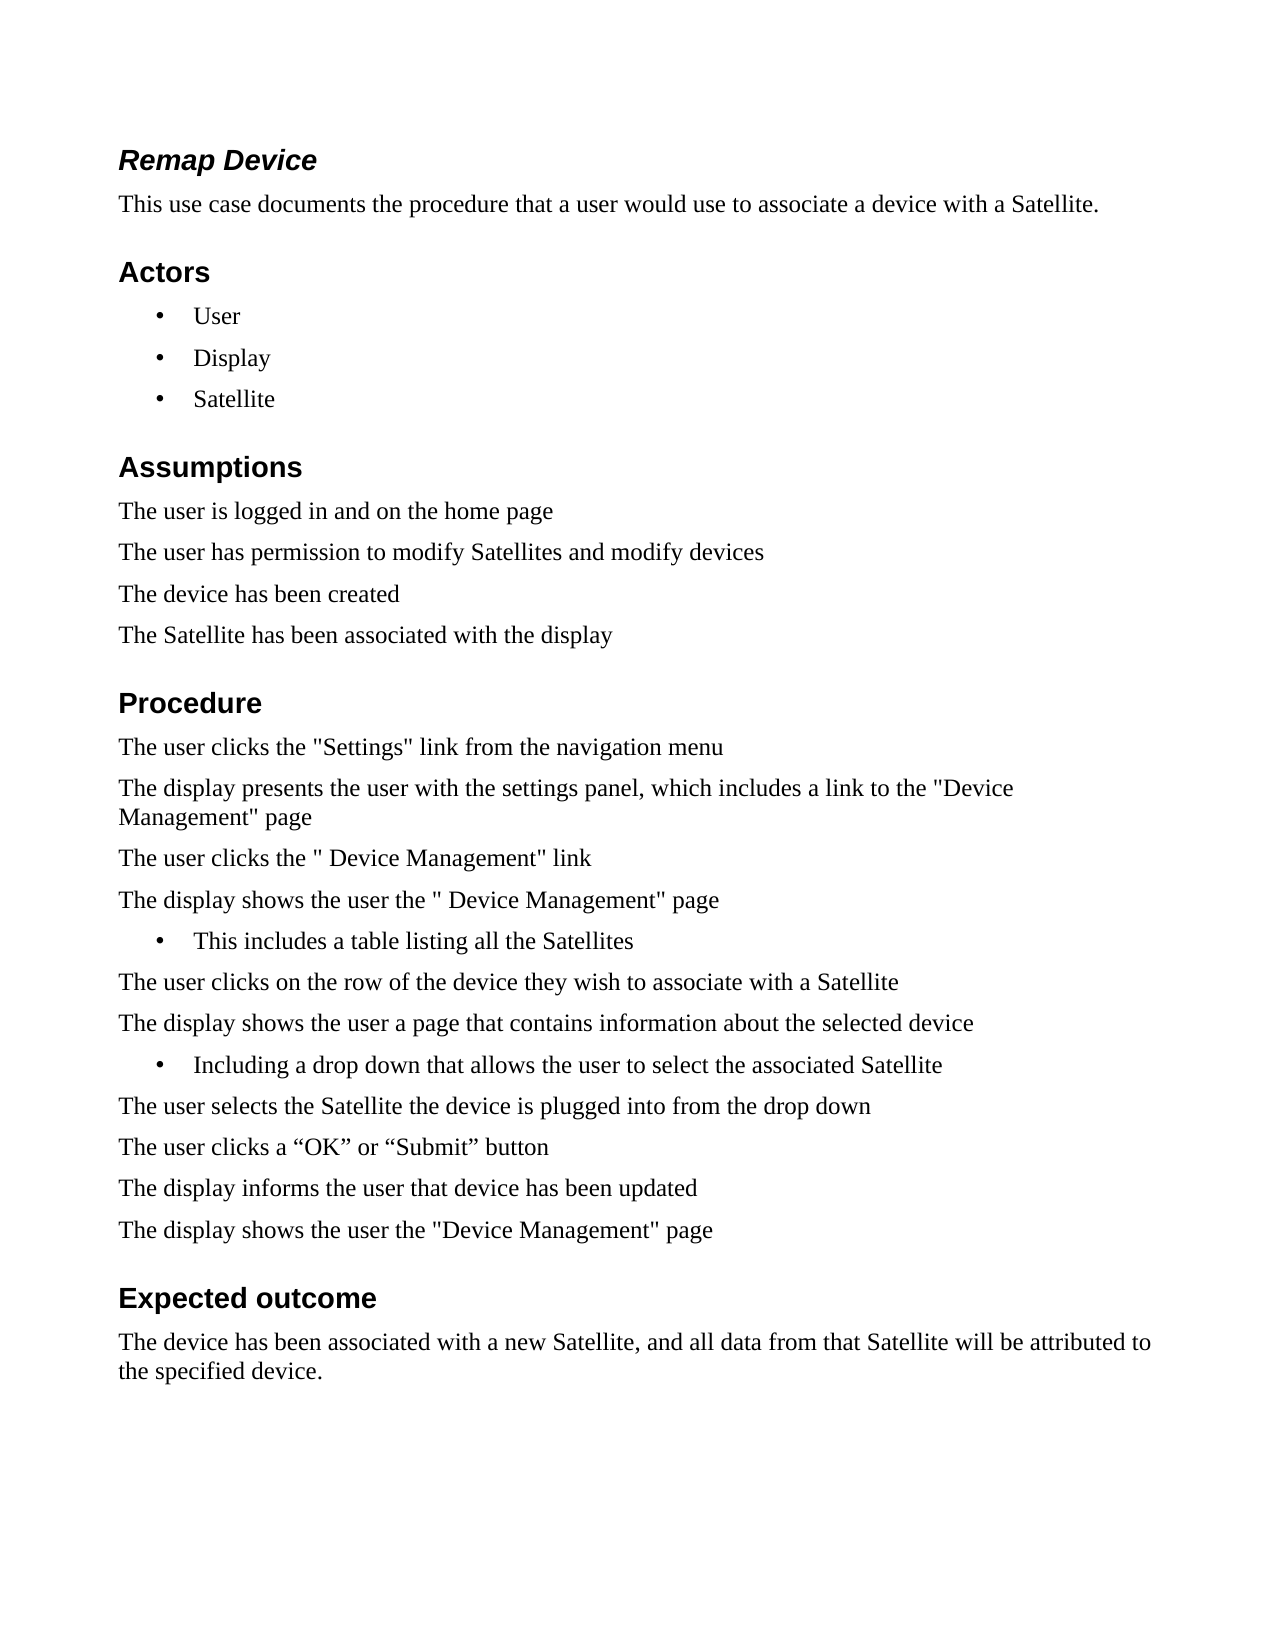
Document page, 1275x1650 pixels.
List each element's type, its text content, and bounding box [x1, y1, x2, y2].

text This use case documents the procedure that a user would use to associate a device with a Satellite. [118, 189, 1157, 218]
text The user selects the Satellite the device is plugged into from the drop down [118, 1091, 1157, 1120]
text The user clicks the " Device Management" link [118, 843, 1157, 872]
text The user clicks on the row of the device they wish to associate with a Satellite [118, 967, 1157, 996]
text The user clicks a “OK” or “Submit” button [118, 1132, 1157, 1161]
subtitle Remap Device [118, 143, 1157, 177]
list Including a drop down that allows the user to select the associated Satellite [156, 1050, 1157, 1078]
text The device has been created [118, 579, 1157, 607]
subtitle Actors [118, 255, 1157, 289]
list Display [156, 343, 1157, 371]
text The display presents the user with the settings panel, which includes a link to the "Device Management" page [118, 773, 1157, 831]
list Satellite [156, 384, 1157, 413]
text The user is logged in and on the home page [118, 496, 1157, 525]
list This includes a table listing all the Satellites [156, 926, 1157, 955]
text The Satellite has been associated with the display [118, 620, 1157, 649]
subtitle Expected outcome [118, 1281, 1157, 1314]
list User [156, 301, 1157, 330]
subtitle Assumptions [118, 450, 1157, 484]
text The display shows the user a page that contains information about the selected device [118, 1008, 1157, 1037]
text The display informs the user that device has been updated [118, 1173, 1157, 1202]
text The user clicks the "Settings" link from the navigation menu [118, 732, 1157, 761]
text The display shows the user the "Device Management" page [118, 1215, 1157, 1243]
text The display shows the user the " Device Management" page [118, 885, 1157, 913]
text The device has been associated with a new Satellite, and all data from that Satellite will be attributed to the specified device. [118, 1327, 1157, 1384]
text The user has permission to modify Satellites and modify devices [118, 537, 1157, 566]
subtitle Procedure [118, 686, 1157, 720]
